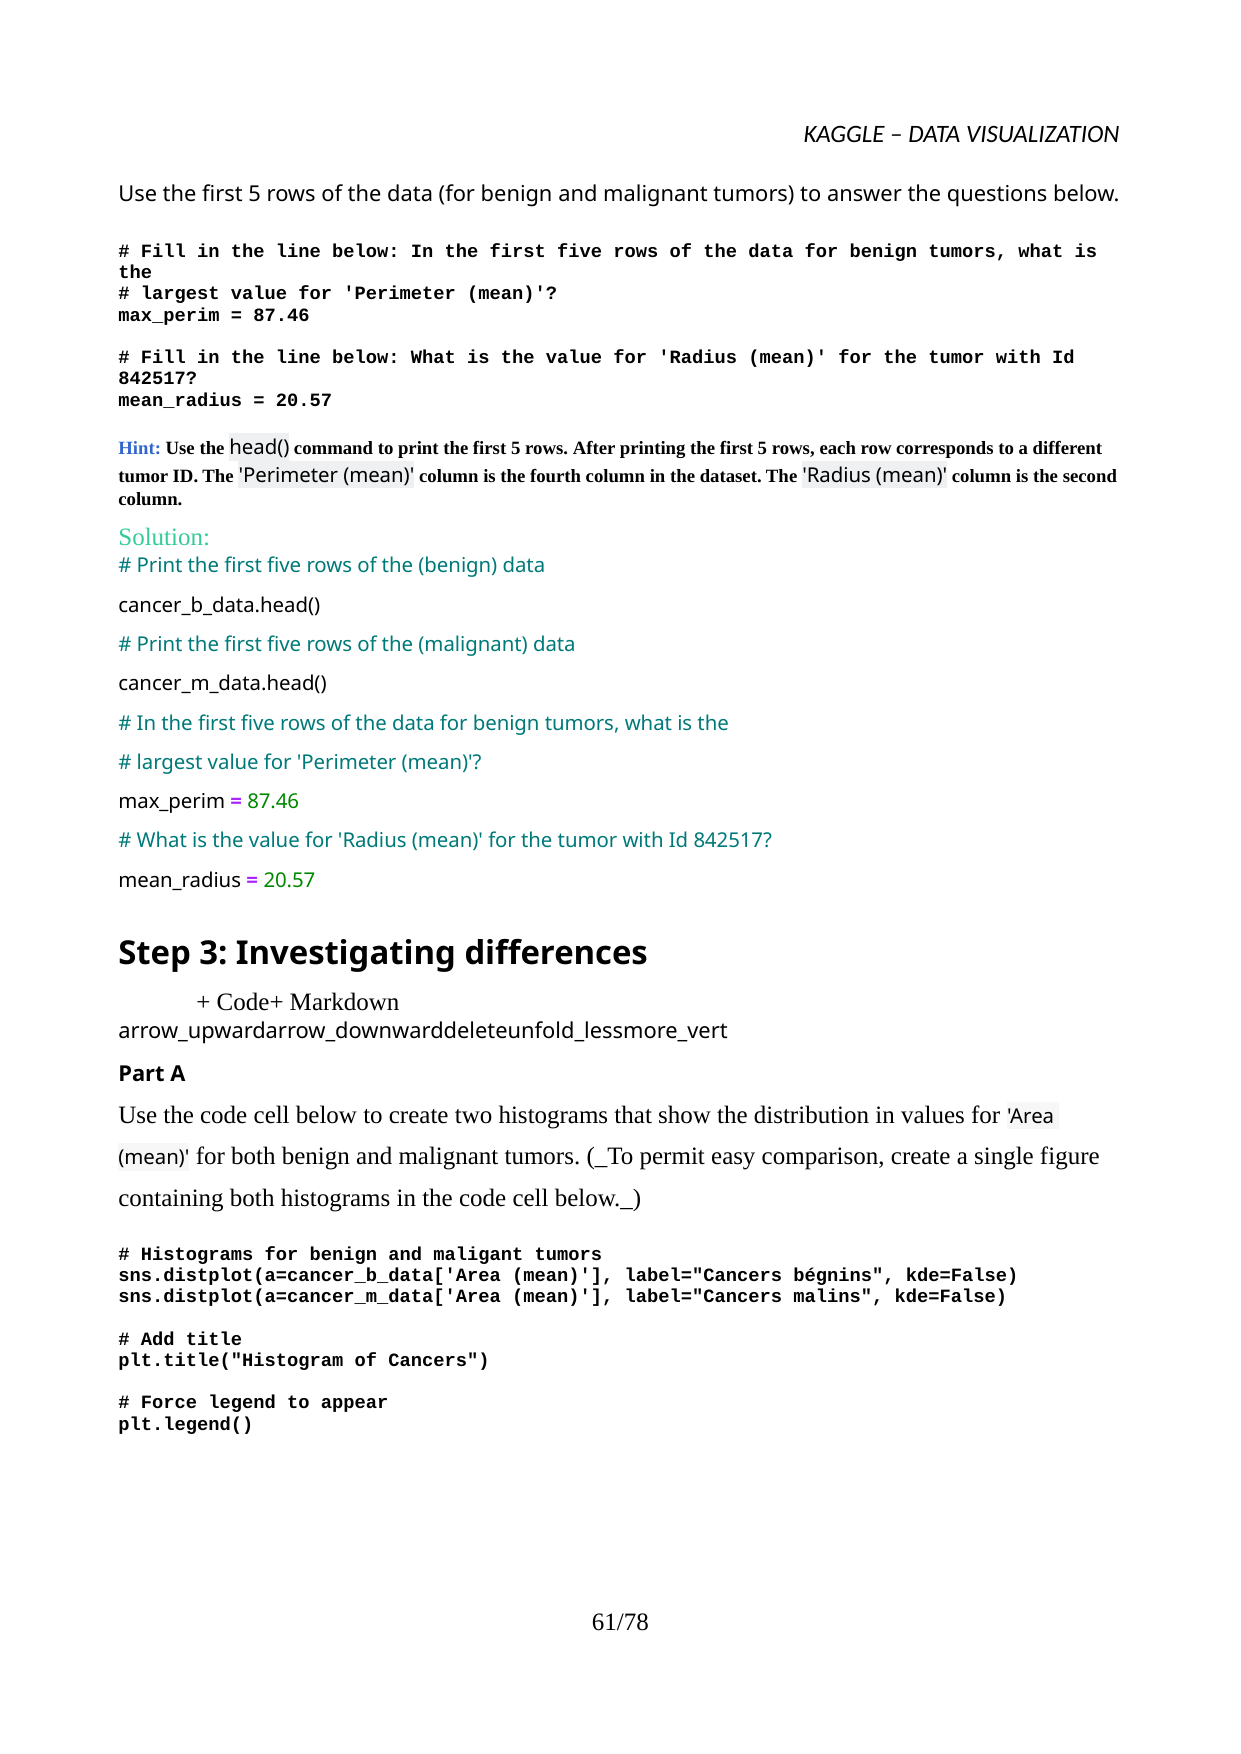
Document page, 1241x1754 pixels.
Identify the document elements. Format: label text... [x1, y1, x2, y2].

text sns.distplot(a=cancer_m_data['Area (mean)'], label="Cancers malins", kde=False) [118, 1287, 1122, 1308]
subtitle Part A [118, 1058, 1122, 1088]
text sns.distplot(a=cancer_b_data['Area (mean)'], label="Cancers bégnins", kde=False) [118, 1266, 1122, 1287]
subtitle Step 3: Investigating differences [118, 929, 1122, 974]
text # Print the first five rows of the (benign) data [118, 551, 1122, 579]
text plt.legend() [118, 1414, 1122, 1436]
text Use the first 5 rows of the data (for benign and malignant tumors) to answer the questions below. [118, 178, 1122, 208]
text arrow_upwardarrow_downwarddeleteunfold_lessmore_vert [118, 1016, 1106, 1045]
text plt.title("Histogram of Cancers") [118, 1351, 1122, 1372]
text # largest value for 'Perimeter (mean)'? [118, 747, 1122, 775]
text # What is the value for 'Radius (mean)' for the tumor with Id 842517? [118, 826, 1122, 854]
text Use the code cell below to create two histograms that show the distribution in values for 'Area (mean)' for both benign and malignant tumors. (_To permit easy comparison, create a single figure containing both histograms in the code cell below._) [118, 1100, 1122, 1211]
text # Print the first five rows of the (malignant) data [118, 630, 1122, 657]
text cancer_b_data.head() [118, 590, 1122, 618]
text # largest value for 'Perimeter (mean)'? [118, 284, 1122, 305]
text # Add title [118, 1329, 1122, 1351]
text mean_radius = 20.57 [118, 390, 1122, 412]
text cancer_m_data.head() [118, 669, 1122, 697]
text # Fill in the line below: What is the value for 'Radius (mean)' for the tumor with Id 842517? [118, 348, 1122, 390]
text max_perim = 87.46 [118, 305, 1122, 327]
text # In the first five rows of the data for benign tumors, what is the [118, 708, 1122, 736]
text # Force legend to appear [118, 1393, 1122, 1414]
text Solution: [118, 522, 1122, 551]
text mean_radius = 20.57 [118, 865, 1122, 893]
text # Fill in the line below: In the first five rows of the data for benign tumors, what is the [118, 242, 1122, 284]
text Hint: Use the head() command to print the first 5 rows. After printing the first 5 rows, each row corresponds to a different tumor ID. The 'Perimeter (mean)' column is the fourth column in the dataset. The 'Radius (mean)' column is the second column. [118, 433, 1122, 510]
text + Code+ Markdown [196, 987, 1122, 1016]
text # Histograms for benign and maligant tumors [118, 1244, 1122, 1266]
text max_perim = 87.46 [118, 787, 1122, 814]
